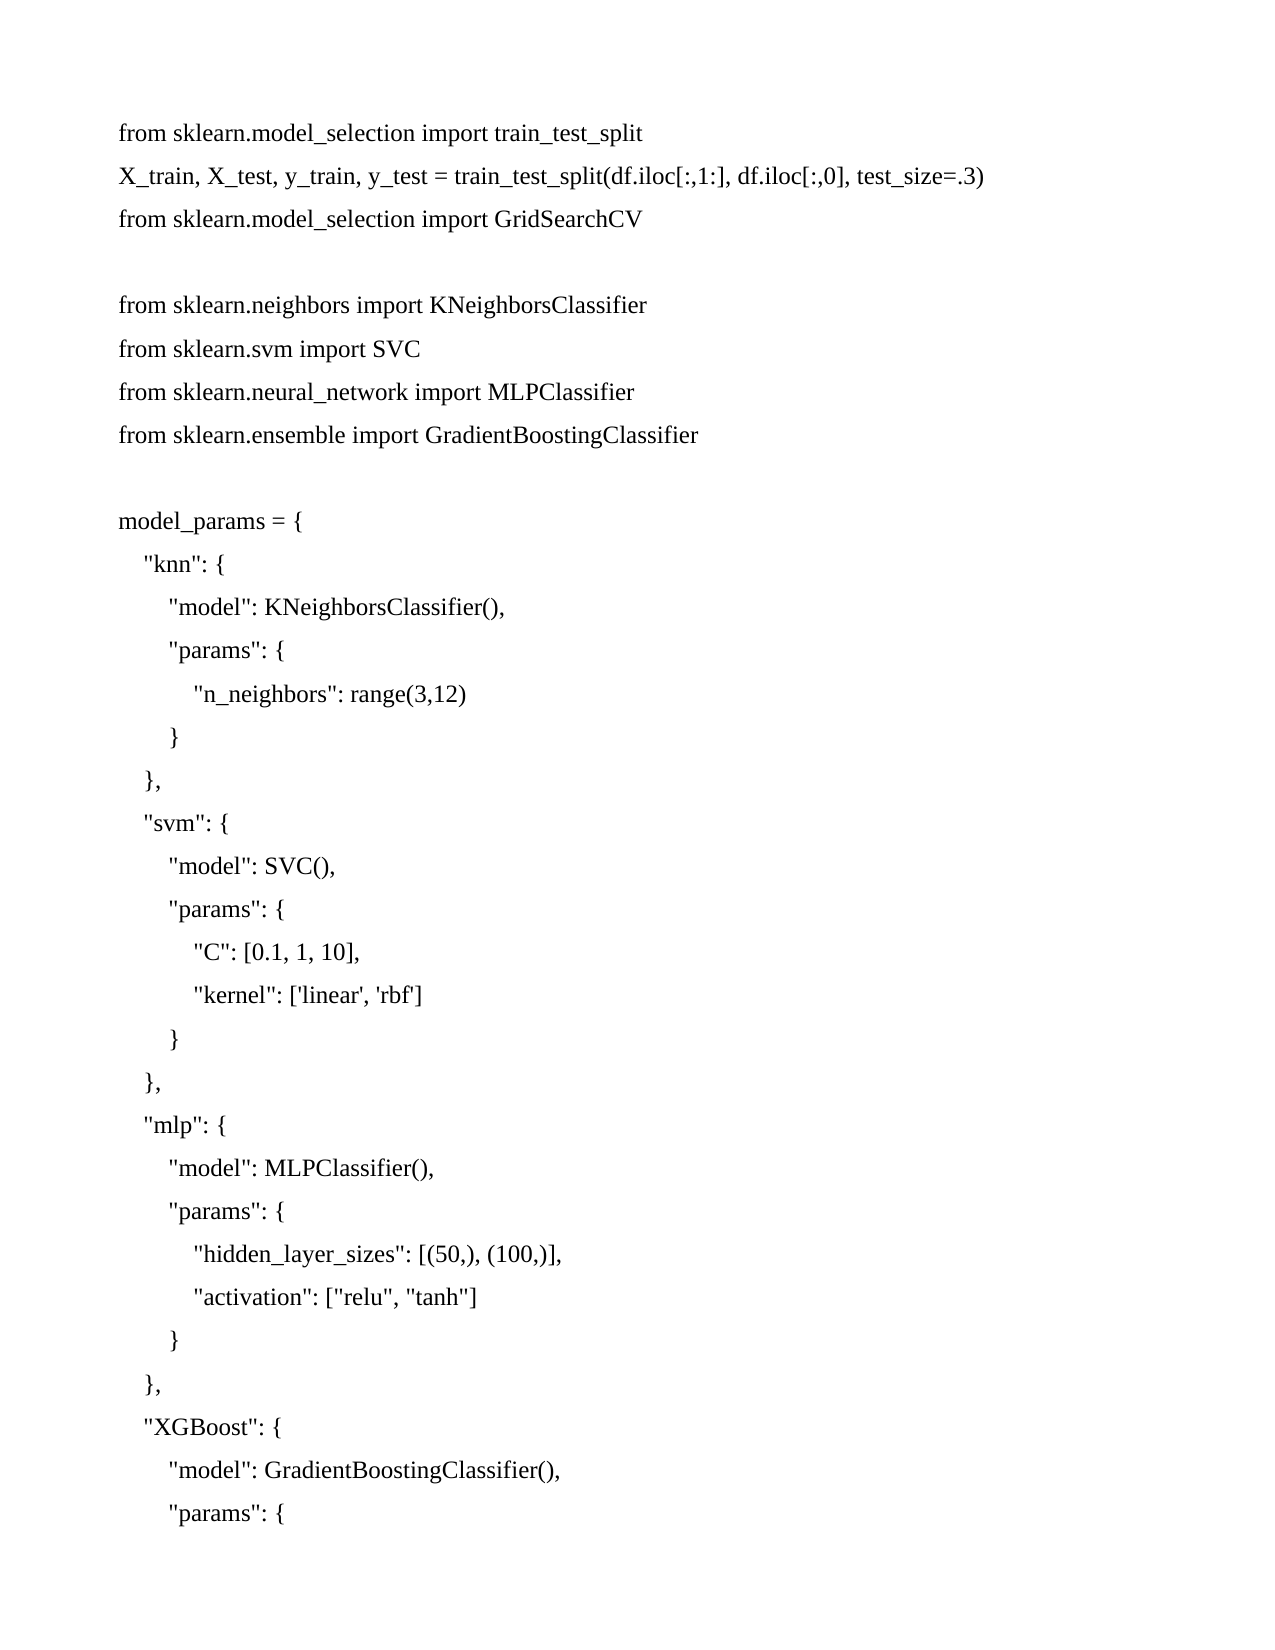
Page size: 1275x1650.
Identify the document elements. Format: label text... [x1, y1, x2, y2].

text "params": { [118, 1196, 1157, 1225]
text "params": { [118, 636, 1157, 664]
text "model": SVC(), [118, 851, 1157, 880]
text "model": KNeighborsClassifier(), [118, 592, 1157, 621]
text } [118, 1024, 1157, 1052]
text from sklearn.neural_network import MLPClassifier [118, 377, 1157, 406]
text from sklearn.model_selection import GridSearchCV [118, 204, 1157, 233]
text "params": { [118, 894, 1157, 923]
text "XGBoost": { [118, 1412, 1157, 1441]
text "hidden_layer_sizes": [(50,), (100,)], [118, 1239, 1157, 1268]
text X_train, X_test, y_train, y_test = train_test_split(df.iloc[:,1:], df.iloc[:,0], test_size=.3) [118, 161, 1157, 190]
text "n_neighbors": range(3,12) [118, 679, 1157, 707]
text "activation": ["relu", "tanh"] [118, 1282, 1157, 1311]
text "model": MLPClassifier(), [118, 1153, 1157, 1182]
text "mlp": { [118, 1110, 1157, 1139]
text }, [118, 765, 1157, 794]
text "svm": { [118, 808, 1157, 837]
text from sklearn.model_selection import train_test_split [118, 118, 1157, 147]
text from sklearn.ensemble import GradientBoostingClassifier [118, 420, 1157, 449]
text from sklearn.neighbors import KNeighborsClassifier [118, 291, 1157, 319]
text "model": GradientBoostingClassifier(), [118, 1455, 1157, 1484]
text }, [118, 1369, 1157, 1397]
text } [118, 1326, 1157, 1354]
text }, [118, 1067, 1157, 1096]
text "params": { [118, 1498, 1157, 1527]
text "kernel": ['linear', 'rbf'] [118, 981, 1157, 1009]
text from sklearn.svm import SVC [118, 334, 1157, 362]
text "C": [0.1, 1, 10], [118, 937, 1157, 966]
text model_params = { [118, 506, 1157, 535]
text } [118, 722, 1157, 751]
text "knn": { [118, 549, 1157, 578]
